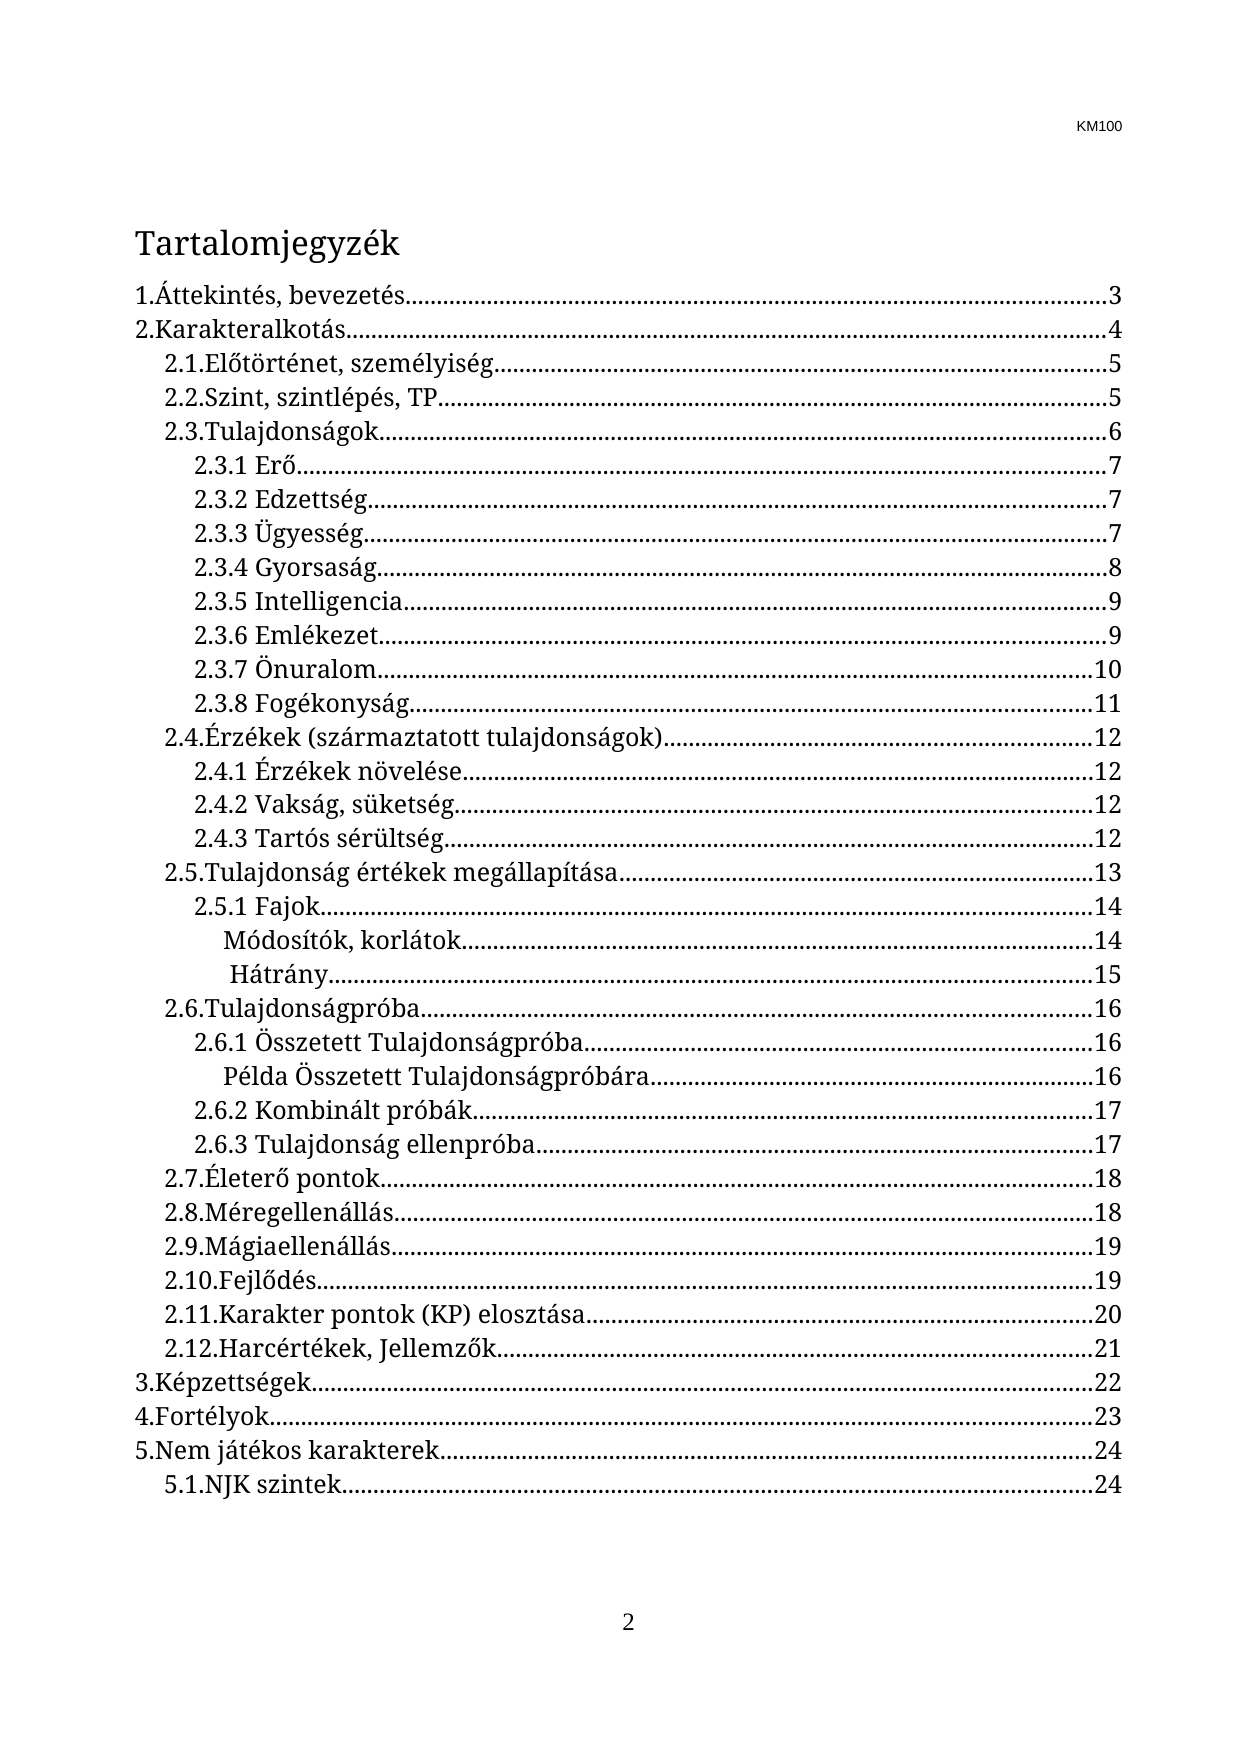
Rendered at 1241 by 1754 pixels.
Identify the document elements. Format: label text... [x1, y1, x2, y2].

text 2.5.1 Fajok 14 [193, 889, 1122, 923]
text 2.3.8 Fogékonyság 11 [193, 685, 1122, 719]
text 2.Karakteralkotás 4 [134, 312, 1122, 346]
text 2.2.Szint, szintlépés, TP 5 [164, 380, 1122, 414]
text 2.3.7 Önuralom 10 [193, 651, 1122, 685]
text 5.1.NJK szintek 24 [164, 1466, 1122, 1500]
text 2.4.3 Tartós sérültség 12 [193, 821, 1122, 855]
text 1.Áttekintés, bevezetés 3 [134, 278, 1122, 312]
subtitle Tartalomjegyzék [134, 220, 1122, 265]
text 3.Képzettségek 22 [134, 1364, 1122, 1398]
text 2.10.Fejlődés 19 [164, 1263, 1122, 1297]
text Hátrány 15 [223, 957, 1122, 991]
text 2.8.Méregellenállás 18 [164, 1195, 1122, 1229]
text 2.4.2 Vakság, süketség 12 [193, 787, 1122, 821]
text 2.7.Életerő pontok 18 [164, 1161, 1122, 1195]
text 2.5.Tulajdonság értékek megállapítása 13 [164, 855, 1122, 889]
text 2.3.1 Erő 7 [193, 448, 1122, 482]
text 2.3.Tulajdonságok 6 [164, 414, 1122, 448]
text Példa Összetett Tulajdonságpróbára 16 [223, 1059, 1122, 1093]
text 2.3.2 Edzettség 7 [193, 482, 1122, 516]
text 2.1.Előtörténet, személyiség 5 [164, 346, 1122, 380]
text 2.3.3 Ügyesség 7 [193, 516, 1122, 549]
text 2.6.Tulajdonságpróba 16 [164, 991, 1122, 1025]
text 2.9.Mágiaellenállás 19 [164, 1229, 1122, 1263]
text 4.Fortélyok 23 [134, 1398, 1122, 1432]
text 5.Nem játékos karakterek 24 [134, 1432, 1122, 1466]
text 2.6.3 Tulajdonság ellenpróba 17 [193, 1127, 1122, 1161]
text 2.4.Érzékek (származtatott tulajdonságok) 12 [164, 719, 1122, 753]
text Módosítók, korlátok 14 [223, 923, 1122, 957]
text 2.6.2 Kombinált próbák 17 [193, 1093, 1122, 1127]
text 2.3.5 Intelligencia 9 [193, 583, 1122, 617]
text 2.11.Karakter pontok (KP) elosztása 20 [164, 1297, 1122, 1331]
text 2.3.6 Emlékezet 9 [193, 617, 1122, 651]
text 2.12.Harcértékek, Jellemzők 21 [164, 1331, 1122, 1364]
text 2.4.1 Érzékek növelése 12 [193, 753, 1122, 787]
text 2.6.1 Összetett Tulajdonságpróba 16 [193, 1025, 1122, 1059]
text 2.3.4 Gyorsaság 8 [193, 549, 1122, 583]
